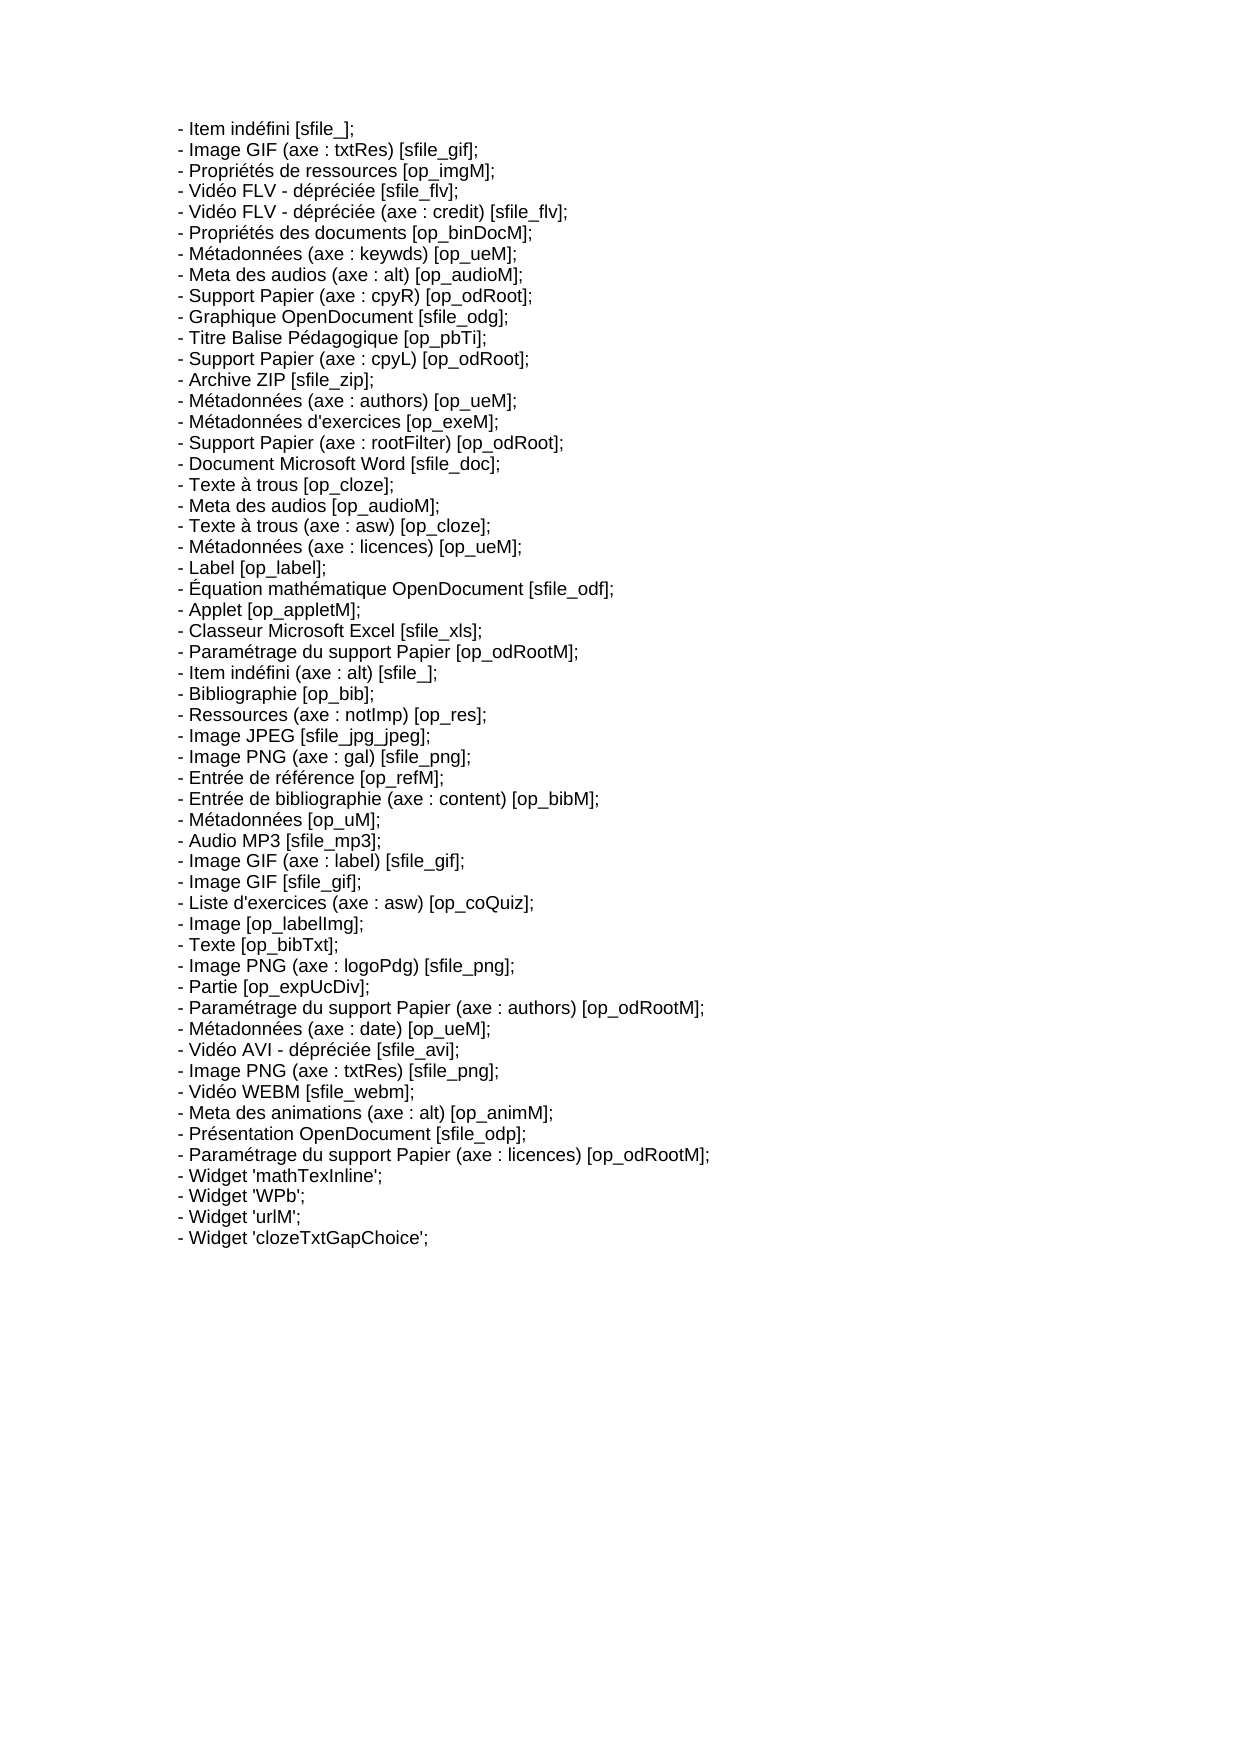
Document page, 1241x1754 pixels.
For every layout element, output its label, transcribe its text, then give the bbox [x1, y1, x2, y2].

text - Vidéo AVI - dépréciée [sfile_avi]; [177, 1039, 1122, 1060]
text - Propriétés des documents [op_binDocM]; [177, 223, 1122, 244]
text - Image GIF (axe : label) [sfile_gif]; [177, 851, 1122, 872]
text - Paramétrage du support Papier (axe : authors) [op_odRootM]; [177, 997, 1122, 1018]
text - Item indéfini [sfile_]; [177, 118, 1122, 139]
text - Widget 'mathTexInline'; [177, 1165, 1122, 1186]
text - Bibliographie [op_bib]; [177, 683, 1122, 704]
text - Texte à trous (axe : asw) [op_cloze]; [177, 516, 1122, 537]
text - Métadonnées (axe : authors) [op_ueM]; [177, 390, 1122, 411]
text - Paramétrage du support Papier [op_odRootM]; [177, 642, 1122, 662]
text - Entrée de bibliographie (axe : content) [op_bibM]; [177, 788, 1122, 809]
text - Partie [op_expUcDiv]; [177, 977, 1122, 997]
text - Meta des animations (axe : alt) [op_animM]; [177, 1102, 1122, 1123]
text - Support Papier (axe : rootFilter) [op_odRoot]; [177, 432, 1122, 453]
text - Entrée de référence [op_refM]; [177, 767, 1122, 788]
text - Vidéo WEBM [sfile_webm]; [177, 1081, 1122, 1102]
text - Métadonnées (axe : keywds) [op_ueM]; [177, 244, 1122, 265]
text - Liste d'exercices (axe : asw) [op_coQuiz]; [177, 893, 1122, 914]
text - Métadonnées (axe : date) [op_ueM]; [177, 1018, 1122, 1039]
text - Propriétés de ressources [op_imgM]; [177, 160, 1122, 181]
text - Meta des audios (axe : alt) [op_audioM]; [177, 265, 1122, 286]
text - Widget 'WPb'; [177, 1186, 1122, 1207]
text - Image [op_labelImg]; [177, 914, 1122, 935]
text - Label [op_label]; [177, 558, 1122, 579]
text - Titre Balise Pédagogique [op_pbTi]; [177, 327, 1122, 348]
text - Image PNG (axe : txtRes) [sfile_png]; [177, 1060, 1122, 1081]
text - Vidéo FLV - dépréciée (axe : credit) [sfile_flv]; [177, 202, 1122, 223]
text - Ressources (axe : notImp) [op_res]; [177, 704, 1122, 725]
text - Classeur Microsoft Excel [sfile_xls]; [177, 621, 1122, 642]
text - Présentation OpenDocument [sfile_odp]; [177, 1123, 1122, 1144]
text - Image JPEG [sfile_jpg_jpeg]; [177, 725, 1122, 746]
text - Image PNG (axe : logoPdg) [sfile_png]; [177, 956, 1122, 977]
text - Meta des audios [op_audioM]; [177, 495, 1122, 516]
text - Métadonnées [op_uM]; [177, 809, 1122, 830]
text - Widget 'urlM'; [177, 1207, 1122, 1228]
text - Image GIF [sfile_gif]; [177, 872, 1122, 893]
text - Équation mathématique OpenDocument [sfile_odf]; [177, 579, 1122, 600]
text - Vidéo FLV - dépréciée [sfile_flv]; [177, 181, 1122, 202]
text - Image PNG (axe : gal) [sfile_png]; [177, 746, 1122, 767]
text - Texte à trous [op_cloze]; [177, 474, 1122, 495]
text - Paramétrage du support Papier (axe : licences) [op_odRootM]; [177, 1144, 1122, 1165]
text - Métadonnées (axe : licences) [op_ueM]; [177, 537, 1122, 558]
text - Graphique OpenDocument [sfile_odg]; [177, 307, 1122, 327]
text - Document Microsoft Word [sfile_doc]; [177, 453, 1122, 474]
text - Archive ZIP [sfile_zip]; [177, 369, 1122, 390]
text - Item indéfini (axe : alt) [sfile_]; [177, 662, 1122, 683]
text - Texte [op_bibTxt]; [177, 935, 1122, 956]
text - Applet [op_appletM]; [177, 600, 1122, 621]
text - Métadonnées d'exercices [op_exeM]; [177, 411, 1122, 432]
text - Support Papier (axe : cpyL) [op_odRoot]; [177, 348, 1122, 369]
text - Image GIF (axe : txtRes) [sfile_gif]; [177, 139, 1122, 160]
text - Widget 'clozeTxtGapChoice'; [177, 1228, 1122, 1249]
text - Audio MP3 [sfile_mp3]; [177, 830, 1122, 851]
text - Support Papier (axe : cpyR) [op_odRoot]; [177, 286, 1122, 307]
